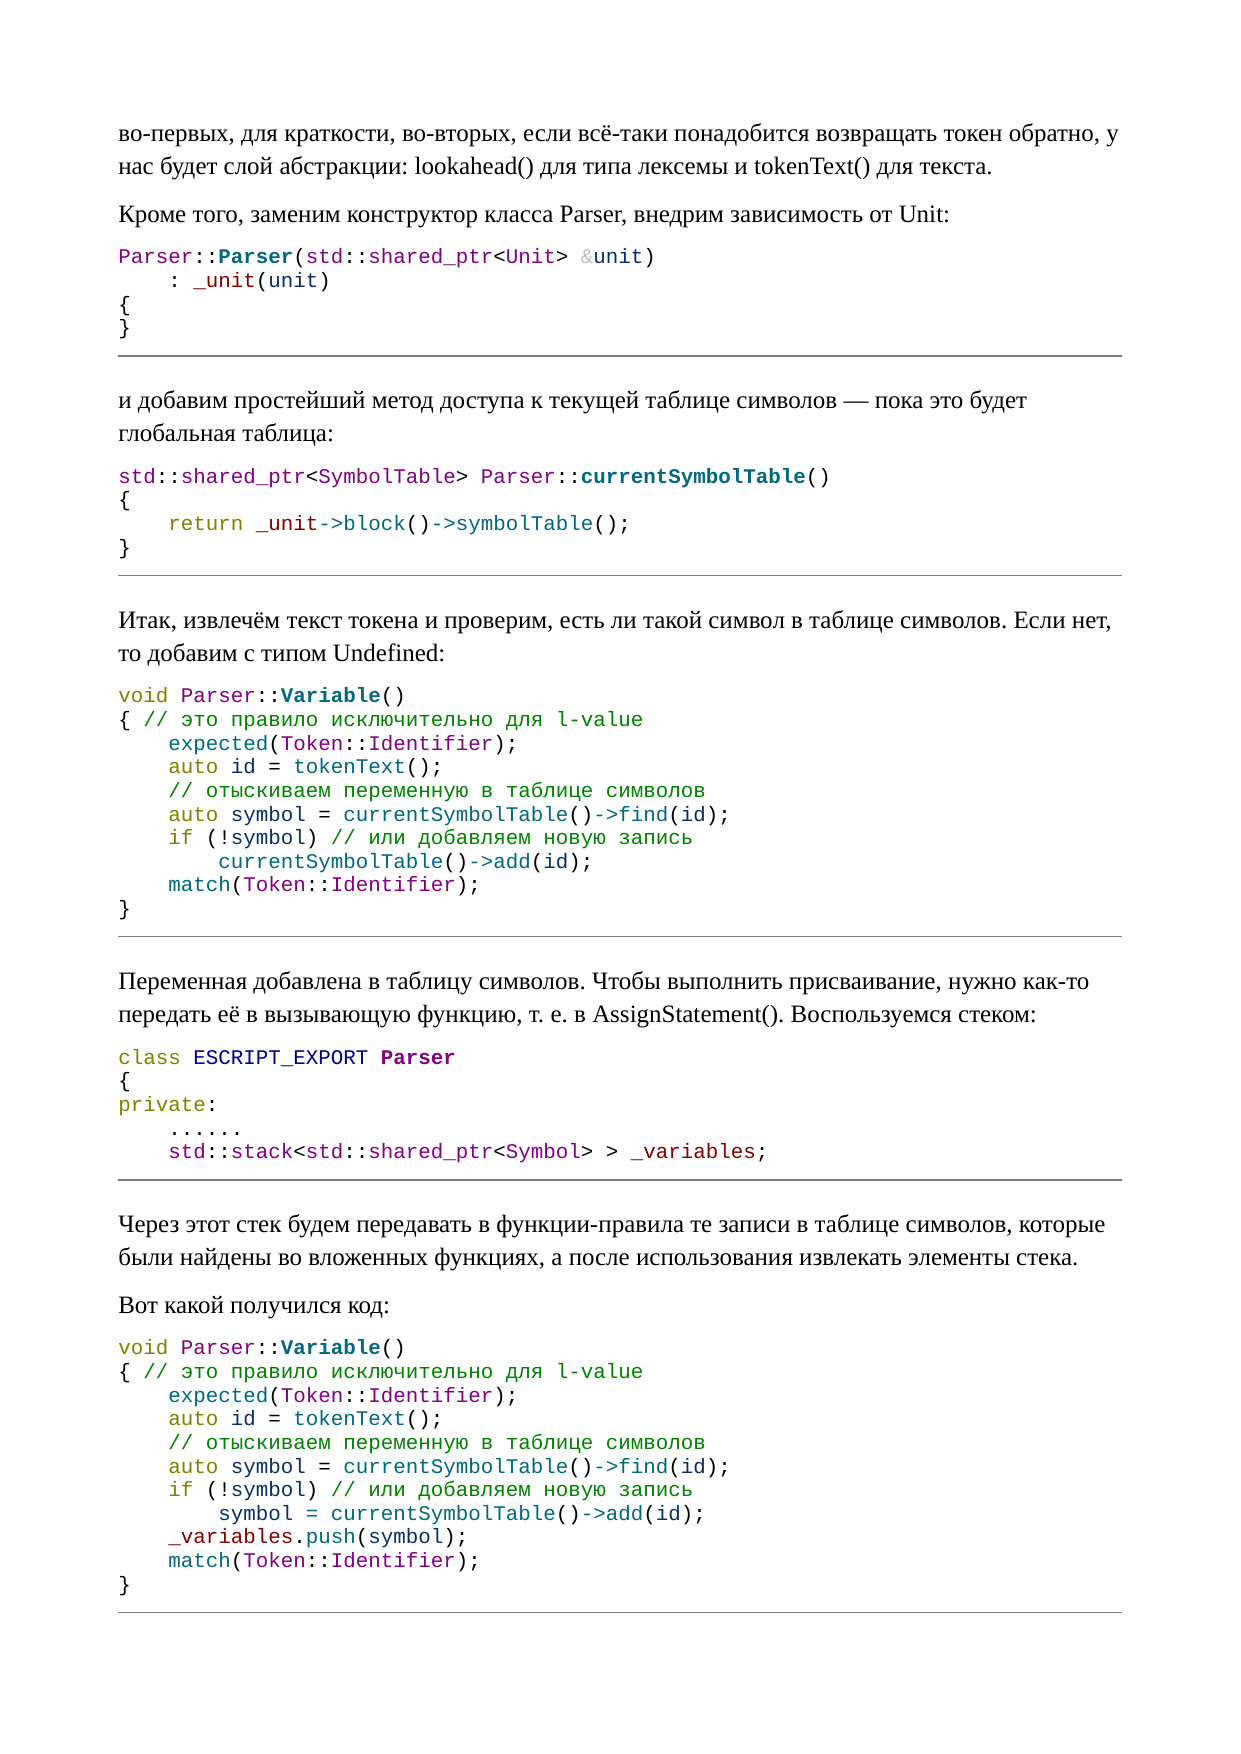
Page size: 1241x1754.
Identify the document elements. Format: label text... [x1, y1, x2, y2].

text } [118, 317, 1122, 341]
text { // это правило исключительно для l-value [118, 1361, 1122, 1385]
text auto id = tokenText(); [118, 756, 1122, 780]
text if (!symbol) // или добавляем новую запись [118, 827, 1122, 851]
text private: [118, 1094, 1122, 1118]
text Переменная добавлена в таблицу символов. Чтобы выполнить присваивание, нужно как-то передать её в вызывающую функцию, т. е. в AssignStatement(). Воспользуемся стеком: [118, 966, 1122, 1028]
text и добавим простейший метод доступа к текущей таблице символов — пока это будет глобальная таблица: [118, 385, 1122, 447]
text Кроме того, заменим конструктор класса Parser, внедрим зависимость от Unit: [118, 199, 1122, 227]
text void Parser::Variable() [118, 1337, 1122, 1361]
text { [118, 294, 1122, 317]
text std::stack<std::shared_ptr<Symbol> > _variables; [118, 1141, 1122, 1165]
text match(Token::Identifier); [118, 874, 1122, 898]
text return _unit->block()->symbolTable(); [118, 513, 1122, 537]
text expected(Token::Identifier); [118, 1385, 1122, 1408]
text { [118, 1070, 1122, 1094]
text // отыскиваем переменную в таблице символов [118, 780, 1122, 803]
text Через этот стек будем передавать в функции-правила те записи в таблице символов, которые были найдены во вложенных функциях, а после использования извлекать элементы стека. [118, 1209, 1122, 1271]
text Parser::Parser(std::shared_ptr<Unit> &unit) [118, 246, 1122, 270]
text Итак, извлечём текст токена и проверим, есть ли такой символ в таблице символов. Если нет, то добавим с типом Undefined: [118, 605, 1122, 666]
text // отыскиваем переменную в таблице символов [118, 1432, 1122, 1456]
text symbol = currentSymbolTable()->add(id); [118, 1503, 1122, 1527]
text } [118, 1574, 1122, 1597]
text { [118, 489, 1122, 513]
text class ESCRIPT_EXPORT Parser [118, 1047, 1122, 1070]
text auto id = tokenText(); [118, 1408, 1122, 1432]
text match(Token::Identifier); [118, 1550, 1122, 1574]
text ...... [118, 1118, 1122, 1141]
text std::shared_ptr<SymbolTable> Parser::currentSymbolTable() [118, 466, 1122, 489]
text } [118, 898, 1122, 922]
text if (!symbol) // или добавляем новую запись [118, 1479, 1122, 1503]
text : _unit(unit) [118, 270, 1122, 294]
text во-первых, для краткости, во-вторых, если всё-таки понадобится возвращать токен обратно, у нас будет слой абстракции: lookahead() для типа лексемы и tokenText() для текста. [118, 118, 1122, 180]
text } [118, 537, 1122, 560]
text _variables.push(symbol); [118, 1527, 1122, 1550]
text Вот какой получился код: [118, 1290, 1122, 1318]
text expected(Token::Identifier); [118, 733, 1122, 756]
text { // это правило исключительно для l-value [118, 709, 1122, 733]
text auto symbol = currentSymbolTable()->find(id); [118, 1456, 1122, 1479]
text currentSymbolTable()->add(id); [118, 851, 1122, 874]
text auto symbol = currentSymbolTable()->find(id); [118, 803, 1122, 827]
text void Parser::Variable() [118, 685, 1122, 709]
